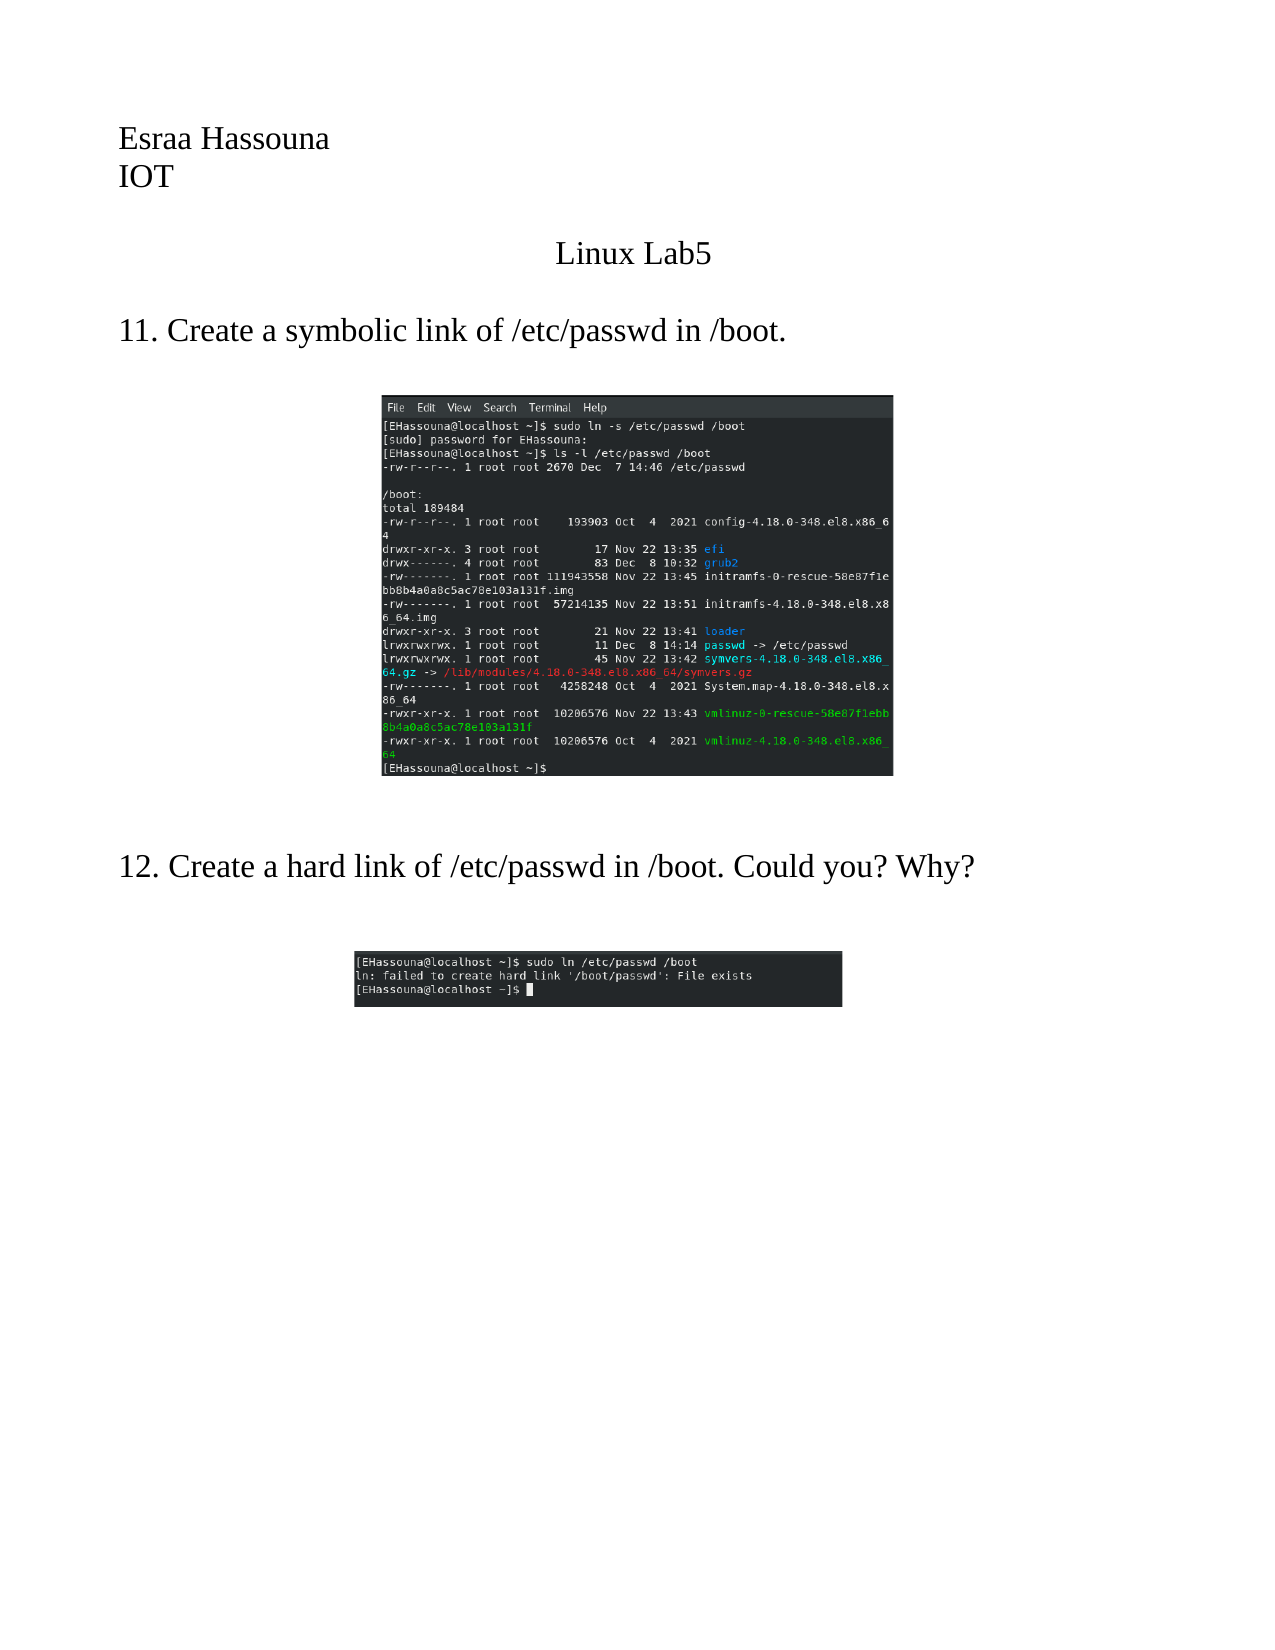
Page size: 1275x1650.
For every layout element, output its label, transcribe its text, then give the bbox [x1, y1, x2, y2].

text 11. Create a symbolic link of /etc/passwd in /boot. [118, 310, 1157, 348]
text Linux Lab5 [118, 233, 1157, 271]
text Esraa Hassouna [118, 118, 1157, 156]
text 12. Create a hard link of /etc/passwd in /boot. Could you? Why? [118, 846, 1157, 885]
text IOT [118, 156, 1157, 195]
